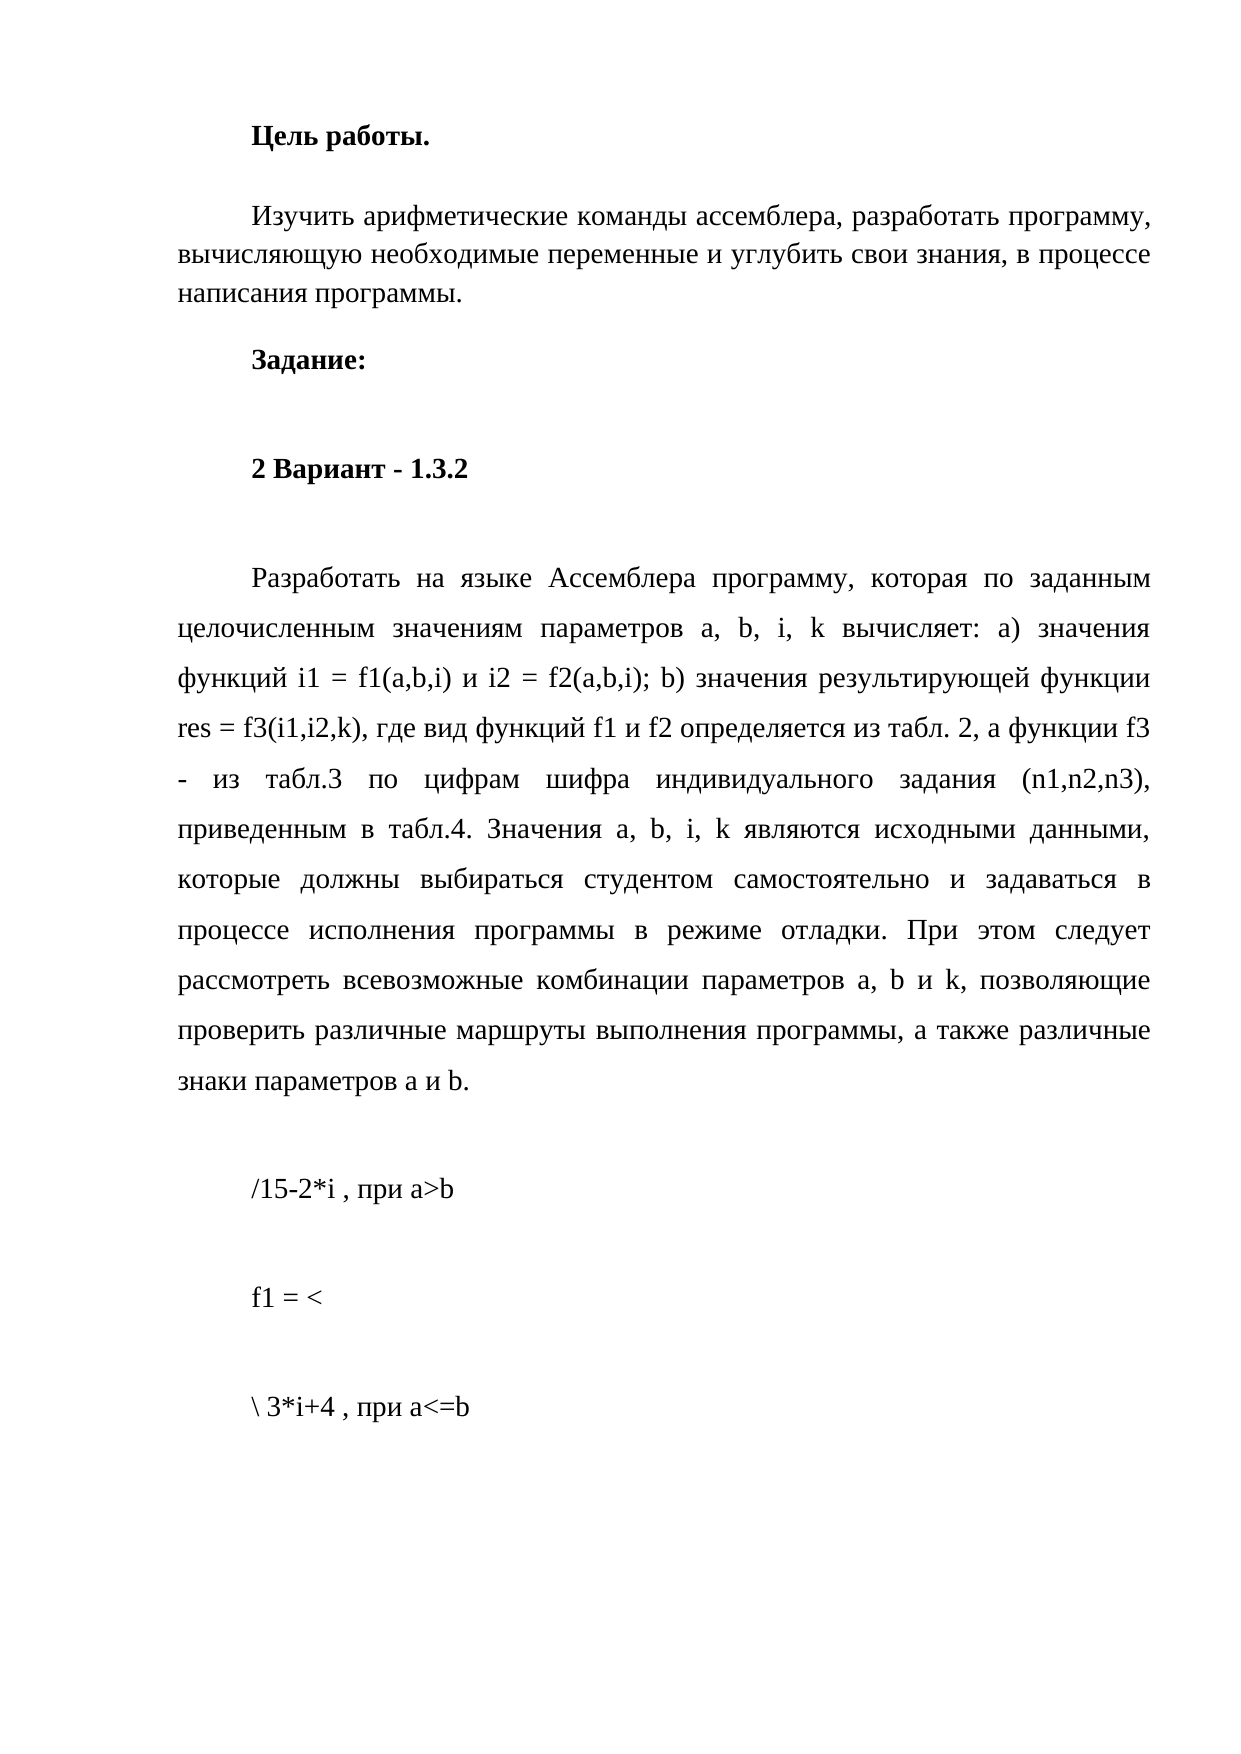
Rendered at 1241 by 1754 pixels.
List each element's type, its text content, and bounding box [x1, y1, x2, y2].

text /15-2*i , при a>b [177, 1171, 1152, 1205]
text Задание: [177, 342, 1152, 376]
text Цель работы. [177, 118, 1152, 152]
text \ 3*i+4 , при a<=b [177, 1389, 1152, 1422]
text f1 = < [177, 1280, 1152, 1314]
text Разработать на языке Ассемблера программу, которая по заданным целочисленным значениям параметров a, b, i, k вычисляет: а) значения функций i1 = f1(a,b,i) и i2 = f2(a,b,i); b) значения результирующей функции res = f3(i1,i2,k), где вид функций f1 и f2 определяется из табл. 2, а функции f3 - из табл.3 по цифрам шифра индивидуального задания (n1,n2,n3), приведенным в табл.4. Значения a, b, i, k являются исходными данными, которые должны выбираться студентом самостоятельно и задаваться в процессе исполнения программы в режиме отладки. При этом следует рассмотреть всевозможные комбинации параметров a, b и k, позволяющие проверить различные маршруты выполнения программы, а также различные знаки параметров a и b. [177, 560, 1152, 1096]
text Изучить арифметические команды ассемблера, разработать программу, вычисляющую необходимые переменные и углубить свои знания, в процессе написания программы. [177, 198, 1152, 308]
text 2 Вариант - 1.3.2 [177, 451, 1152, 484]
